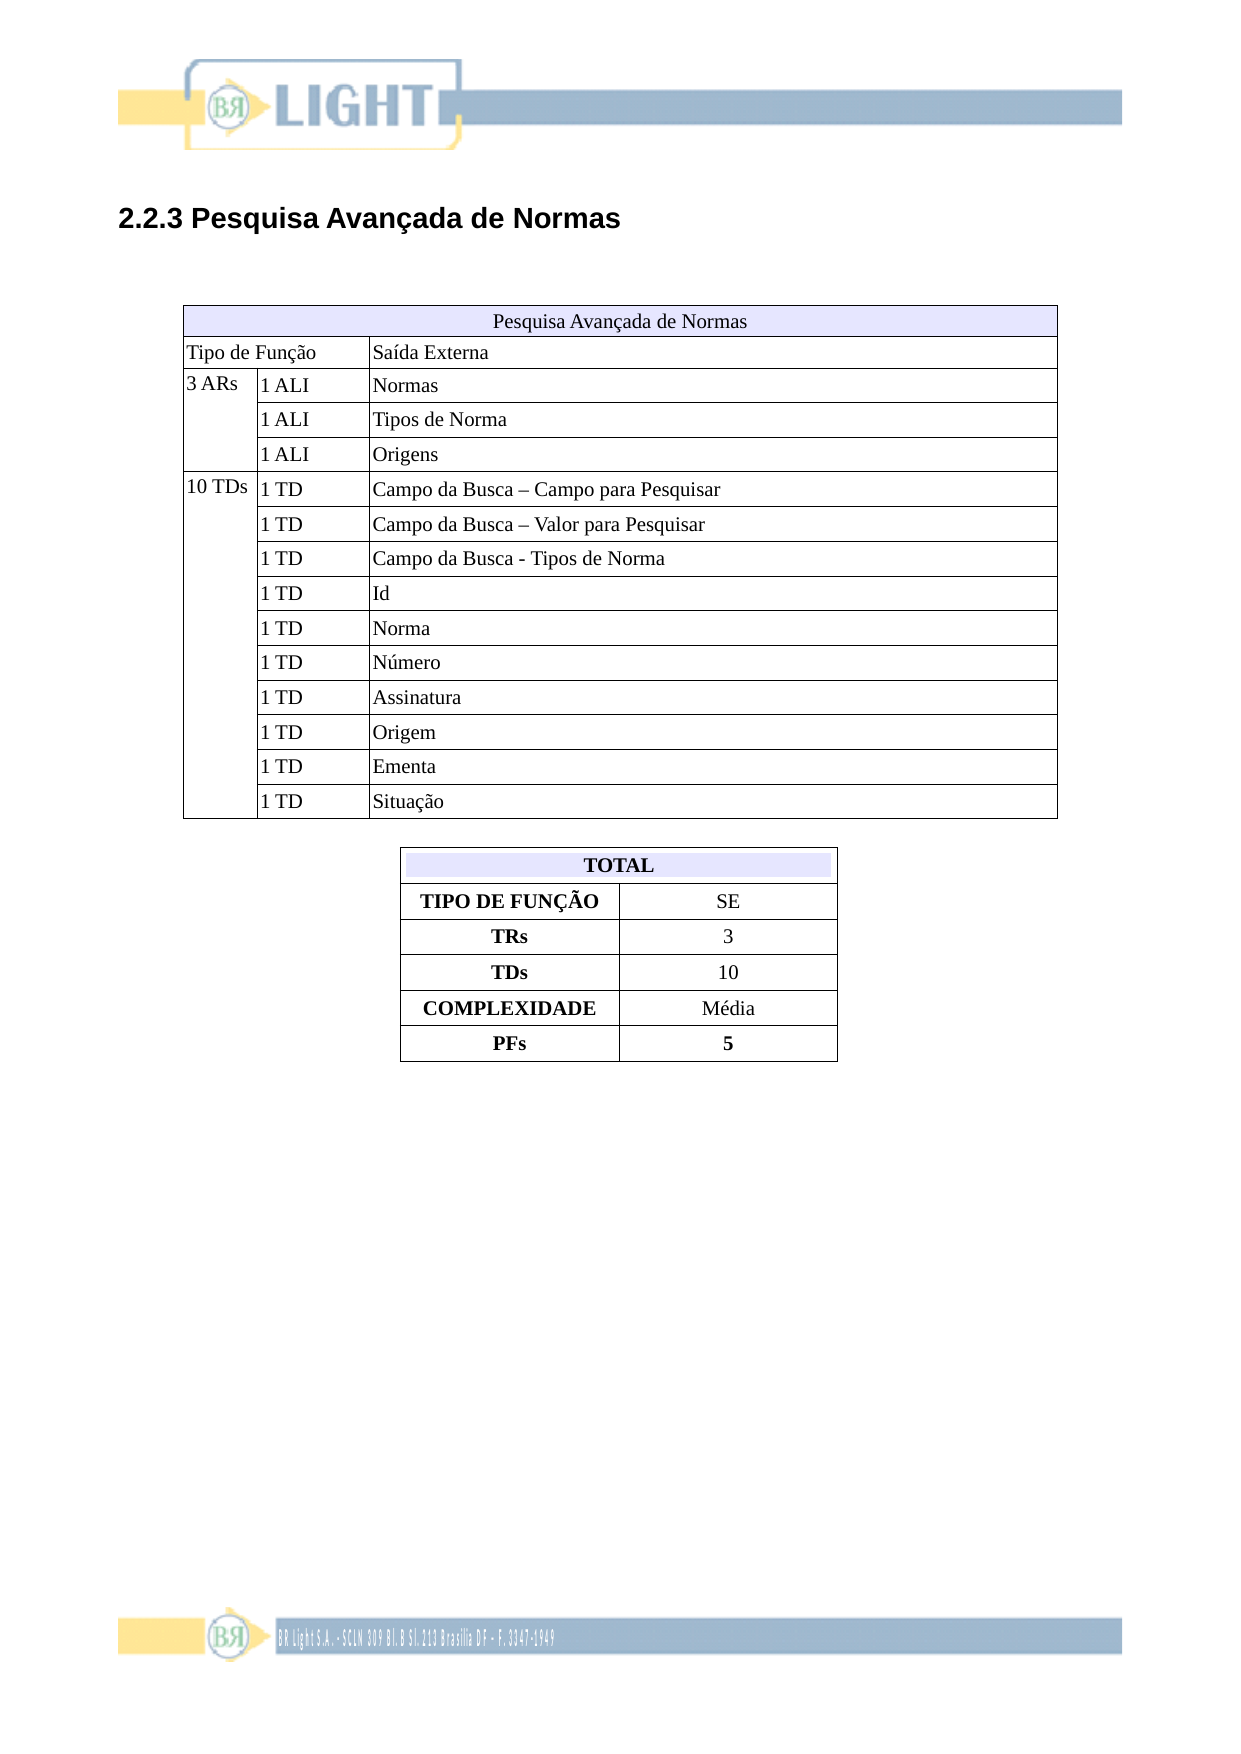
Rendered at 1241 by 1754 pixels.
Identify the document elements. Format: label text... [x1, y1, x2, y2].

table_cell 3 [620, 920, 837, 954]
table_cell Campo da Busca – Campo para Pesquisar [370, 472, 1057, 506]
table_cell 1 ALI [258, 403, 369, 437]
table_cell 1 TD [258, 785, 369, 818]
table_cell 1 TD [258, 611, 369, 645]
table_cell Situação [370, 785, 1057, 818]
table_cell 1 ALI [258, 369, 369, 402]
subtitle 2.2.3 Pesquisa Avançada de Normas [118, 201, 1122, 235]
table_cell Média [620, 991, 837, 1025]
table_cell PFs [401, 1026, 619, 1061]
table_cell Tipos de Norma [370, 403, 1057, 437]
table_cell 1 TD [258, 472, 369, 506]
table_cell TIPO DE FUNÇÃO [401, 884, 619, 918]
table_cell Campo da Busca - Tipos de Norma [370, 542, 1057, 576]
table_cell TRs [401, 920, 619, 954]
table_cell Número [370, 646, 1057, 679]
table_cell Norma [370, 611, 1057, 645]
table_header TOTAL [401, 848, 837, 883]
table_cell 1 TD [258, 646, 369, 679]
table_cell 10 TDs [184, 472, 257, 818]
table_cell 1 TD [258, 750, 369, 784]
table_cell 3 ARs [184, 369, 257, 471]
table_cell Ementa [370, 750, 1057, 784]
table_cell Tipo de Função [184, 337, 369, 367]
table_cell Assinatura [370, 681, 1057, 714]
table_cell 1 TD [258, 507, 369, 541]
table_cell Origem [370, 715, 1057, 749]
table_header Pesquisa Avançada de Normas [184, 306, 1057, 336]
table_cell Saída Externa [370, 337, 1057, 367]
table_cell SE [620, 884, 837, 918]
table_cell 1 TD [258, 681, 369, 714]
picture [118, 1607, 1123, 1662]
table_cell 1 TD [258, 715, 369, 749]
table_cell TDs [401, 955, 619, 990]
table_cell 1 TD [258, 577, 369, 610]
table_cell Origens [370, 438, 1057, 471]
table_cell 10 [620, 955, 837, 990]
table_cell Normas [370, 369, 1057, 402]
table_cell 1 TD [258, 542, 369, 576]
table_cell 1 ALI [258, 438, 369, 471]
table_cell 5 [620, 1026, 837, 1061]
table_cell COMPLEXIDADE [401, 991, 619, 1025]
picture [118, 59, 1123, 150]
table_cell Id [370, 577, 1057, 610]
table_cell Campo da Busca – Valor para Pesquisar [370, 507, 1057, 541]
